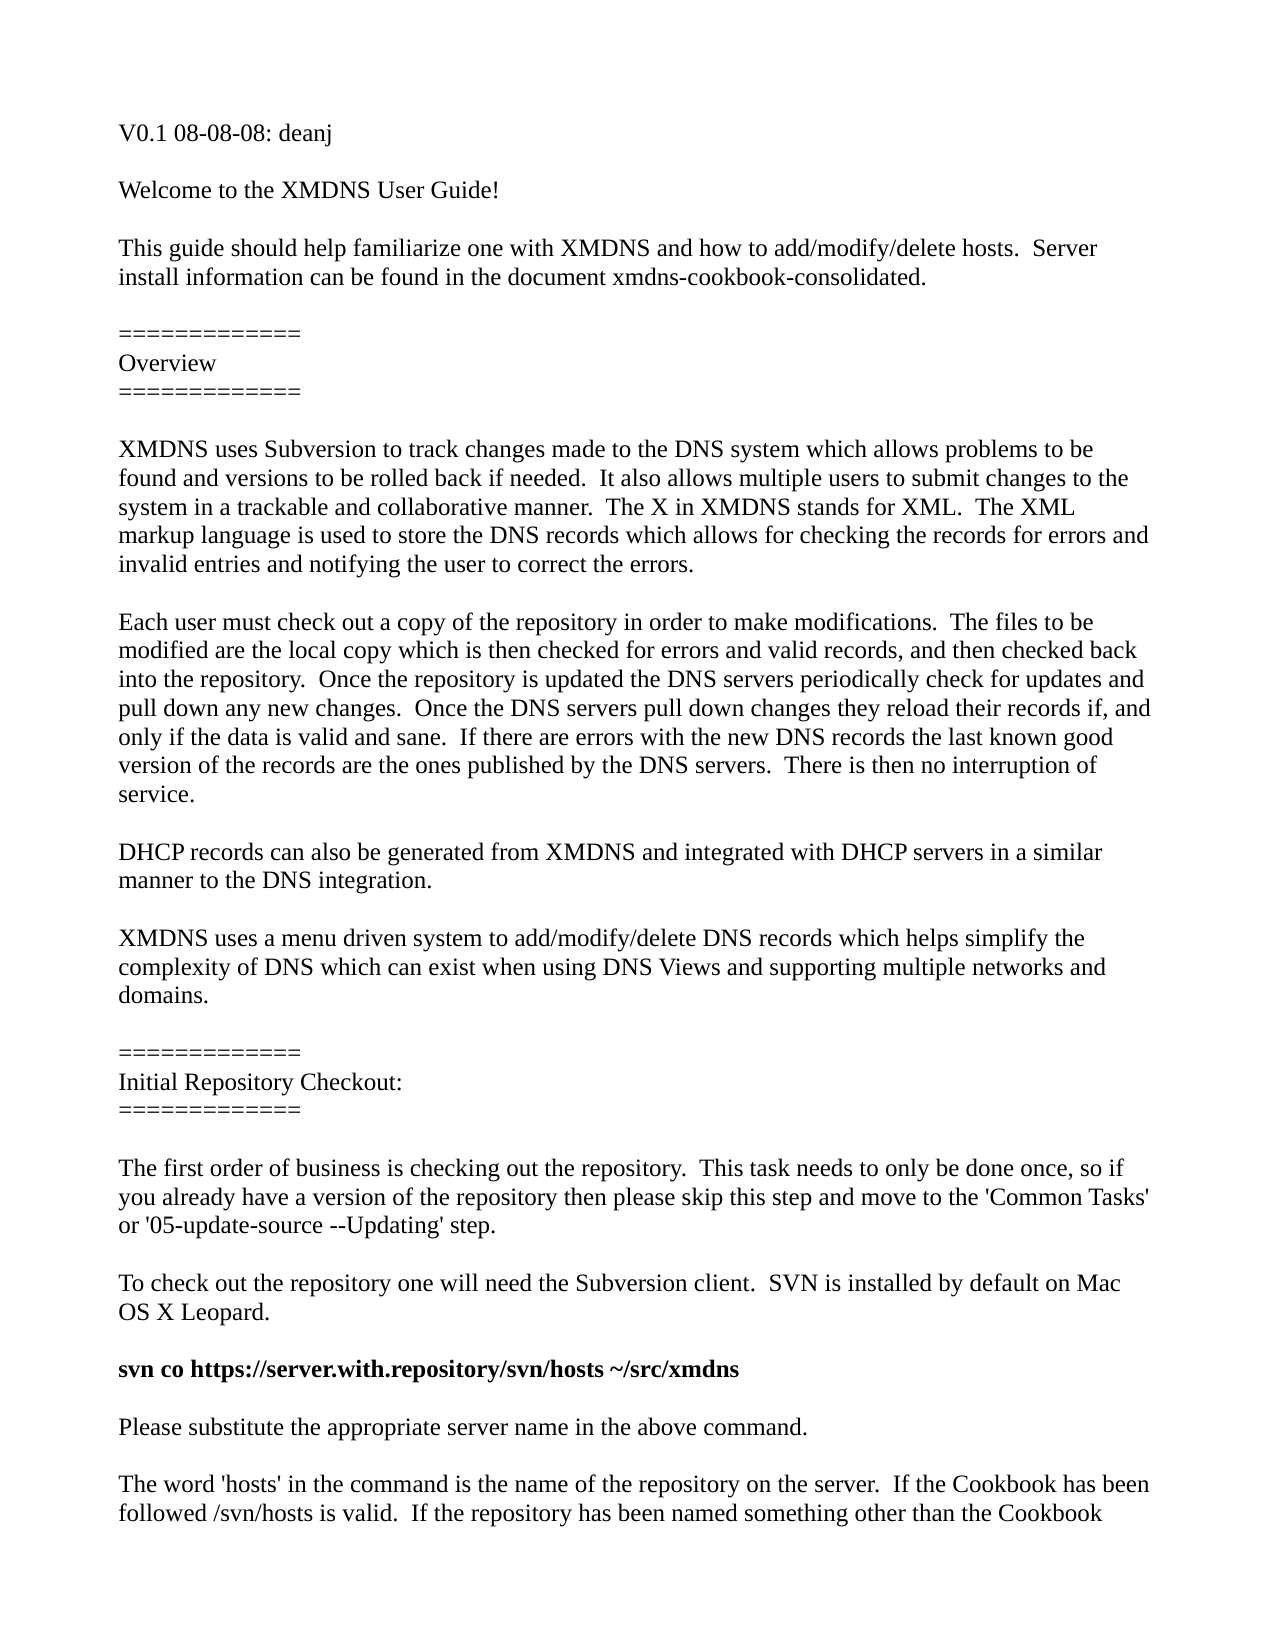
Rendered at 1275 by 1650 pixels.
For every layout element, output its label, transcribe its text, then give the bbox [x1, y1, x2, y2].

text Welcome to the XMDNS User Guide! [118, 176, 1157, 204]
text The first order of business is checking out the repository. This task needs to only be done once, so if you already have a version of the repository then please skip this step and move to the 'Common Tasks' or '05-update-source --Updating' step. [118, 1153, 1157, 1239]
text The word 'hosts' in the command is the name of the repository on the server. If the Cookbook has been followed /svn/hosts is valid. If the repository has been named something other than the Cookbook [118, 1469, 1157, 1527]
text svn co https://server.with.repository/svn/hosts ~/src/xmdns [118, 1354, 1157, 1383]
text Please substitute the appropriate server name in the above command. [118, 1412, 1157, 1441]
text This guide should help familiarize one with XMDNS and how to add/modify/delete hosts. Server install information can be found in the document xmdns-cookbook-consolidated. [118, 233, 1157, 291]
text ============= [118, 1038, 1157, 1067]
text ============= [118, 319, 1157, 348]
text XMDNS uses a menu driven system to add/modify/delete DNS records which helps simplify the complexity of DNS which can exist when using DNS Views and supporting multiple networks and domains. [118, 923, 1157, 1009]
text V0.1 08-08-08: deanj [118, 118, 1157, 147]
text ============= [118, 377, 1157, 406]
text DHCP records can also be generated from XMDNS and integrated with DHCP servers in a similar manner to the DNS integration. [118, 837, 1157, 894]
text To check out the repository one will need the Subversion client. SVN is installed by default on Mac OS X Leopard. [118, 1268, 1157, 1326]
text XMDNS uses Subversion to track changes made to the DNS system which allows problems to be found and versions to be rolled back if needed. It also allows multiple users to submit changes to the system in a trackable and collaborative manner. The X in XMDNS stands for XML. The XML markup language is used to store the DNS records which allows for checking the records for errors and invalid entries and notifying the user to correct the errors. [118, 434, 1157, 578]
text ============= [118, 1096, 1157, 1124]
text Overview [118, 348, 1157, 377]
text Initial Repository Checkout: [118, 1067, 1157, 1096]
text Each user must check out a copy of the repository in order to make modifications. The files to be modified are the local copy which is then checked for errors and valid records, and then checked back into the repository. Once the repository is updated the DNS servers periodically check for updates and pull down any new changes. Once the DNS servers pull down changes they reload their records if, and only if the data is valid and sane. If there are errors with the new DNS records the last known good version of the records are the ones published by the DNS servers. There is then no interruption of service. [118, 607, 1157, 808]
